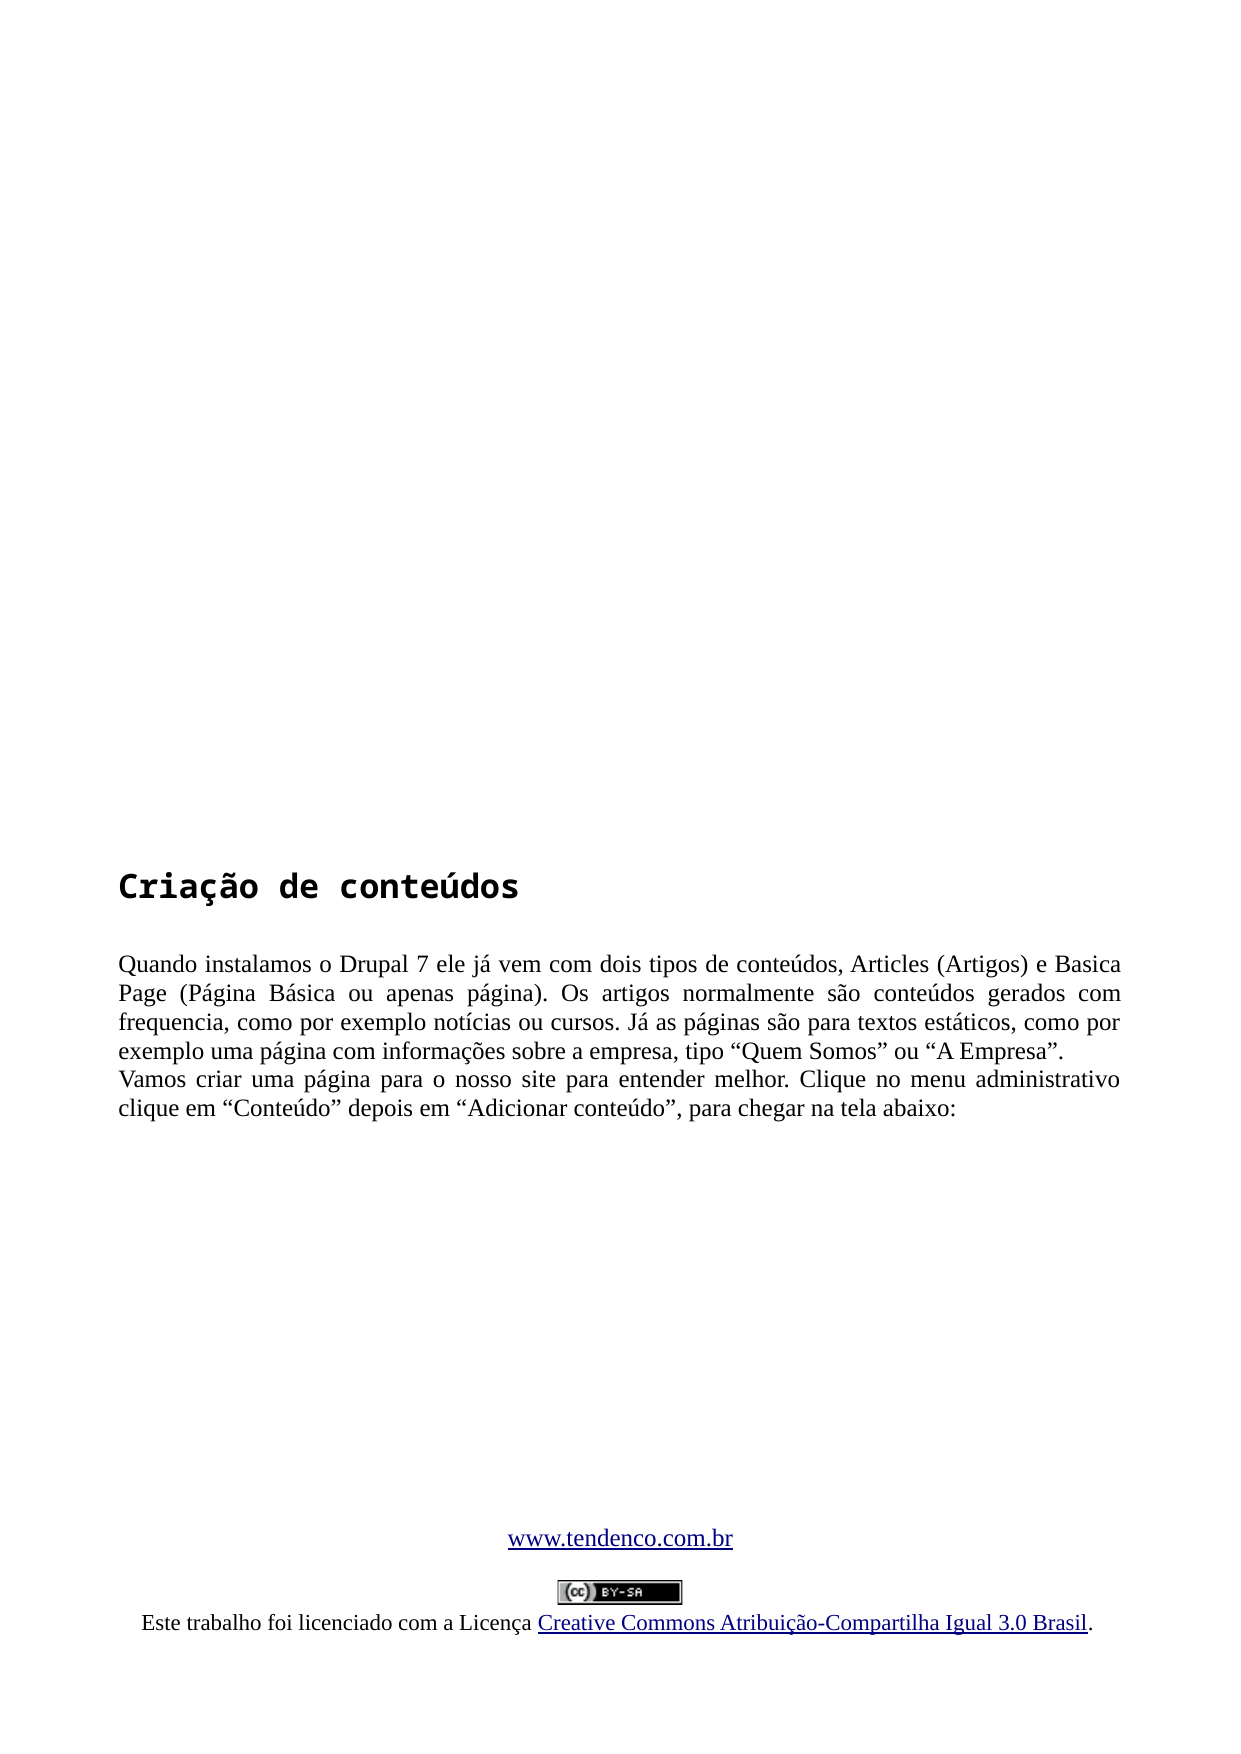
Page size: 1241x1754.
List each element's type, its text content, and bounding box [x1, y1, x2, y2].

picture [557, 1580, 683, 1605]
text Quando instalamos o Drupal 7 ele já vem com dois tipos de conteúdos, Articles (Artigos) e Basica Page (Página Básica ou apenas página). Os artigos normalmente são conteúdos gerados com frequencia, como por exemplo notícias ou cursos. Já as páginas são para textos estáticos, como por exemplo uma página com informações sobre a empresa, tipo “Quem Somos” ou “A Empresa”. [118, 949, 1122, 1064]
subtitle Criação de conteúdos [118, 863, 1122, 908]
text Vamos criar uma página para o nosso site para entender melhor. Clique no menu administrativo clique em “Conteúdo” depois em “Adicionar conteúdo”, para chegar na tela abaixo: [118, 1064, 1122, 1122]
